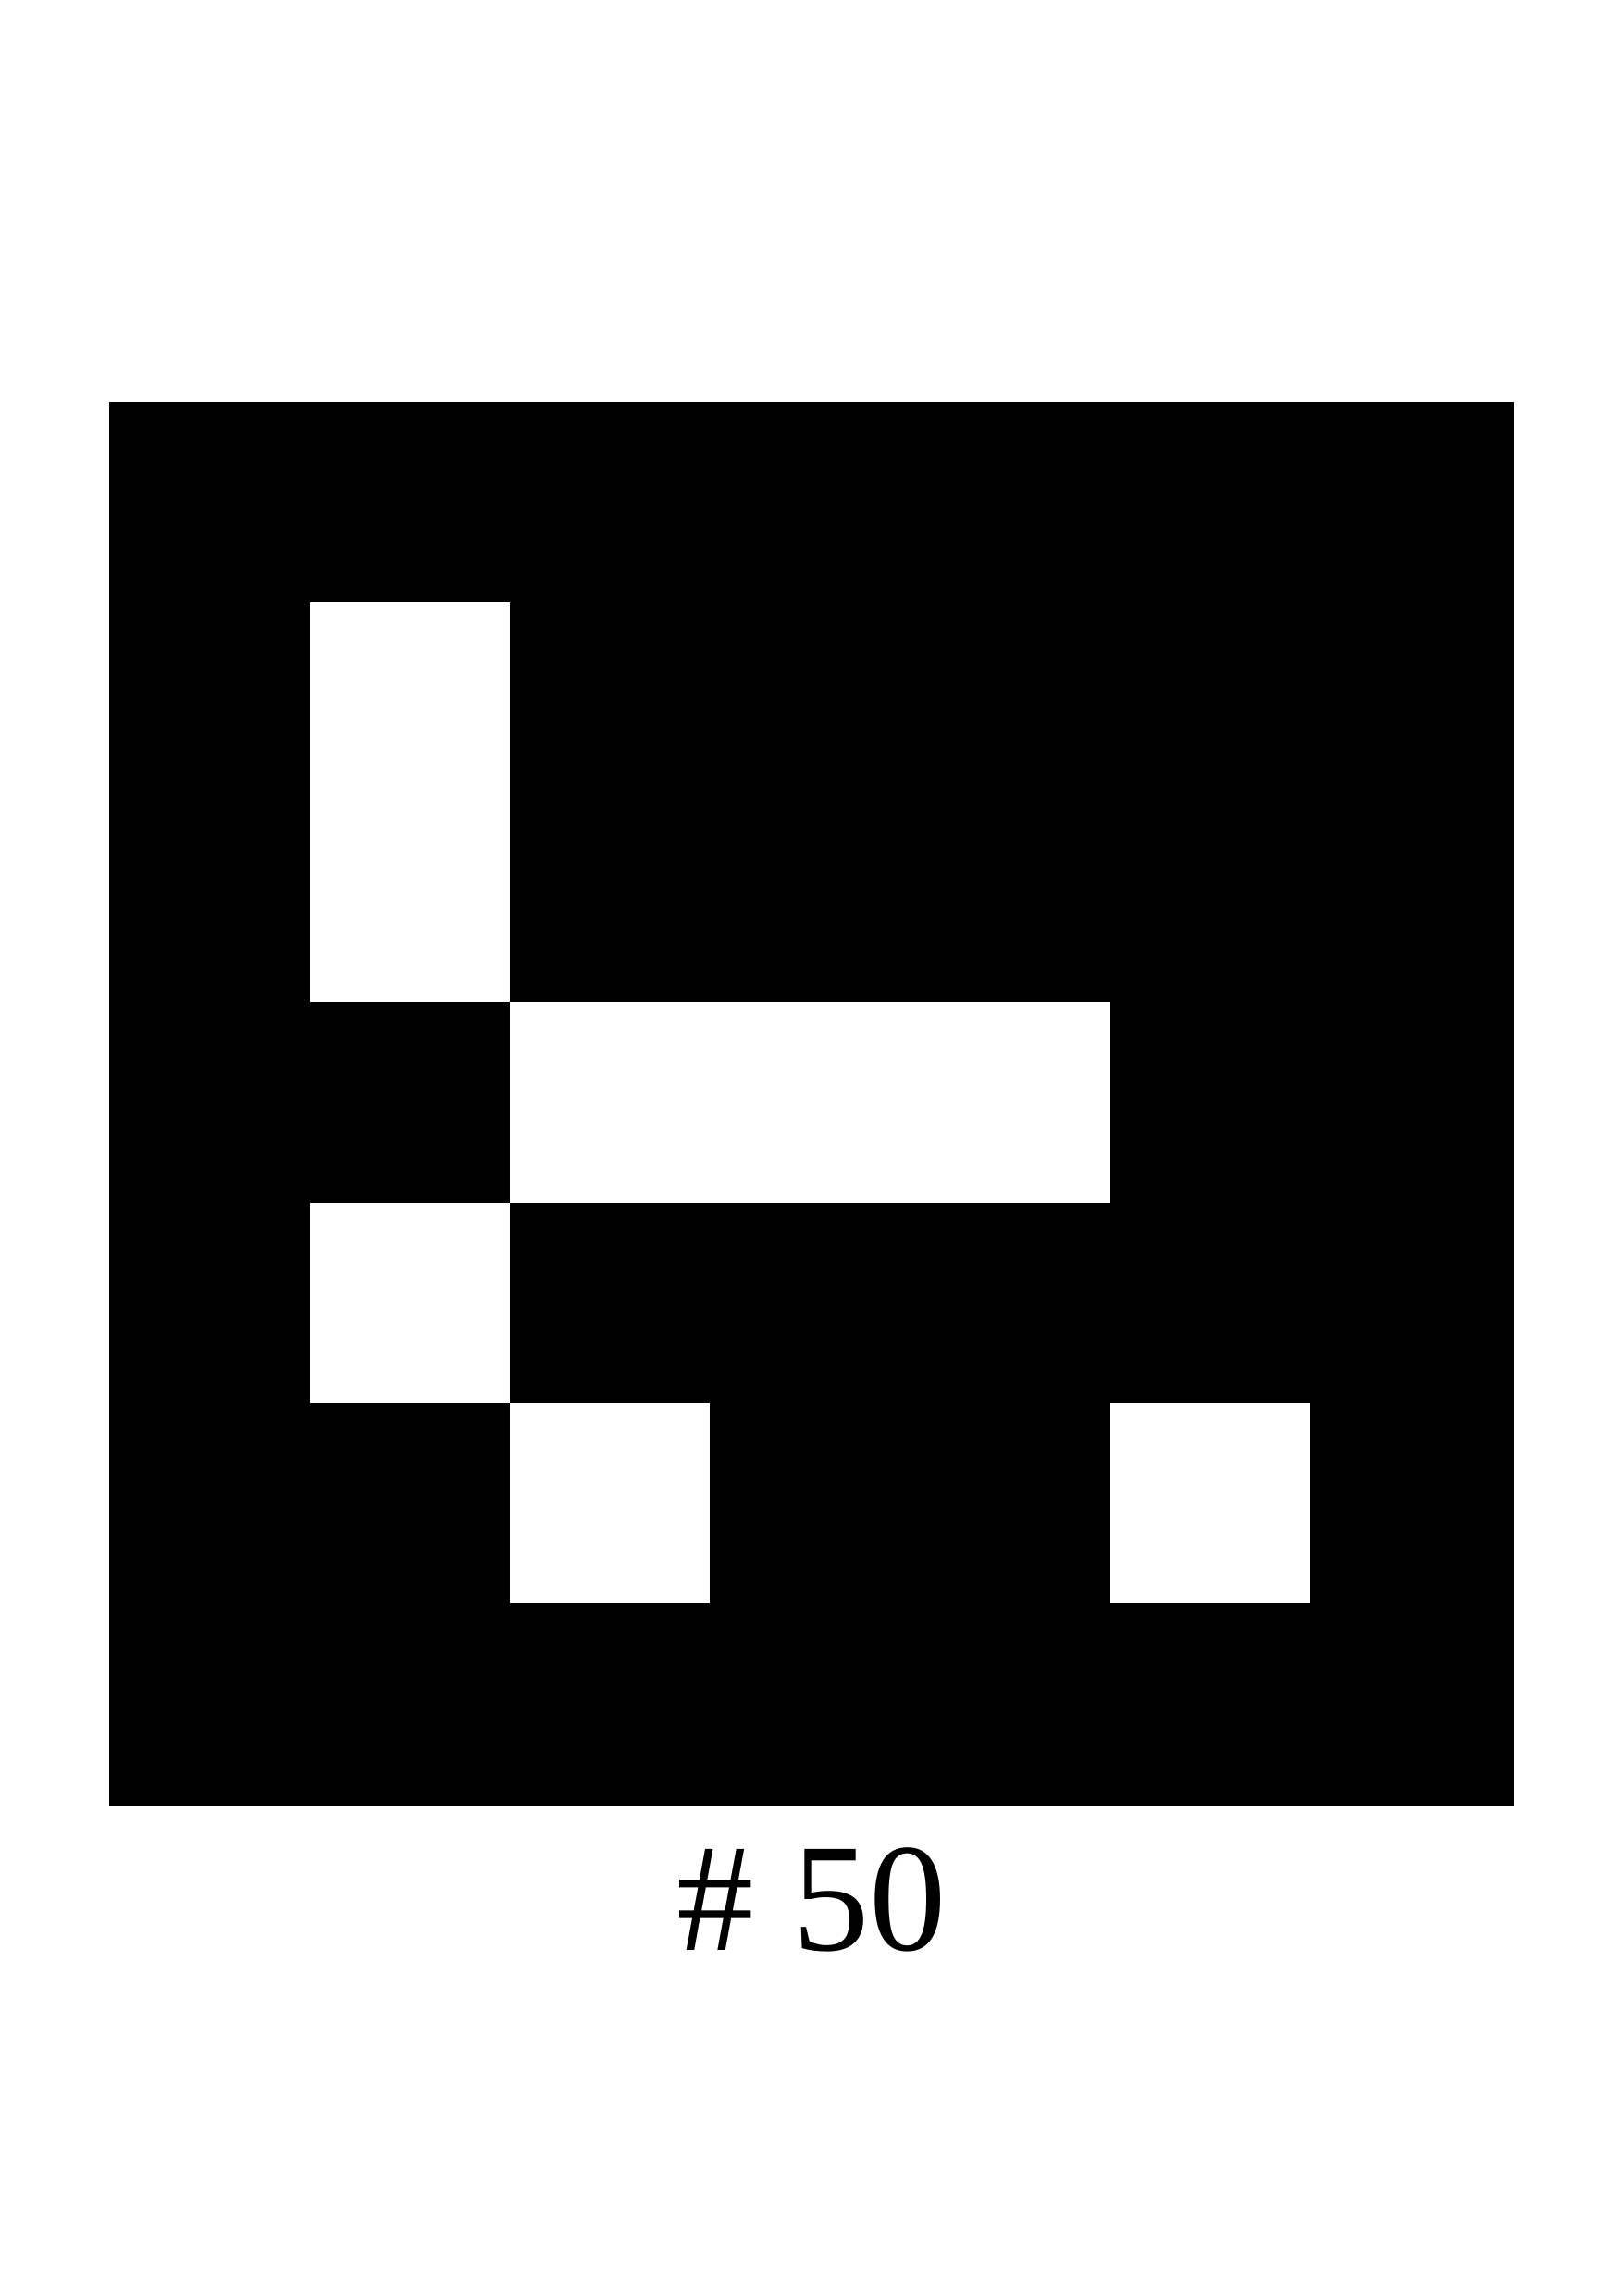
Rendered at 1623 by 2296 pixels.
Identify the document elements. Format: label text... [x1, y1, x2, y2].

text # 50 [109, 1806, 1514, 1984]
picture [109, 402, 1514, 1806]
